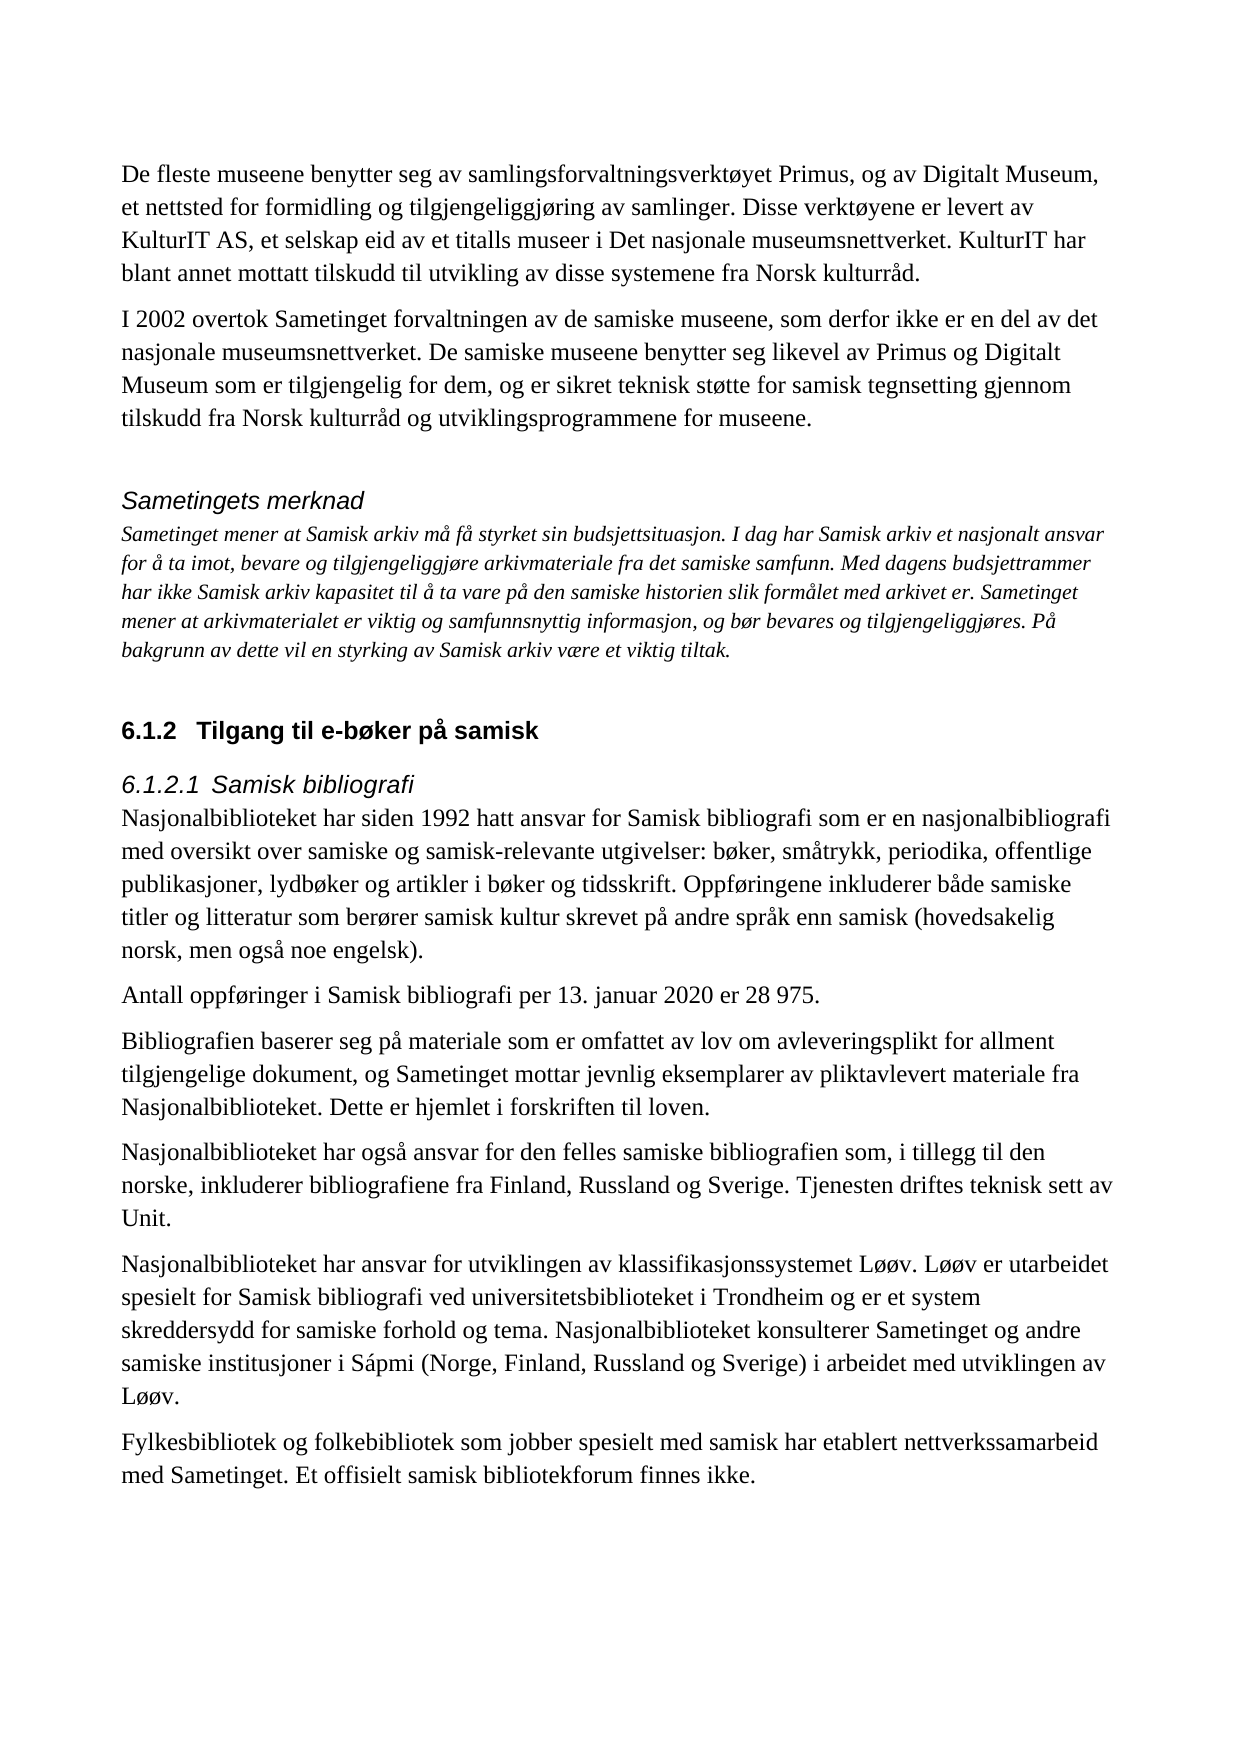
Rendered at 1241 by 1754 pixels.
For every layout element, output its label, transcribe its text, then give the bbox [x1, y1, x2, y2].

text Nasjonalbiblioteket har ansvar for utviklingen av klassifikasjonssystemet Løøv. Løøv er utarbeidet spesielt for Samisk bibliografi ved universitetsbiblioteket i Trondheim og er et system skreddersydd for samiske forhold og tema. Nasjonalbiblioteket konsulterer Sametinget og andre samiske institusjoner i Sápmi (Norge, Finland, Russland og Sverige) i arbeidet med utviklingen av Løøv. [121, 1249, 1119, 1410]
text Sametingets merknad [121, 486, 1119, 515]
text Sametinget mener at Samisk arkiv må få styrket sin budsjettsituasjon. I dag har Samisk arkiv et nasjonalt ansvar for å ta imot, bevare og tilgjengeliggjøre arkivmateriale fra det samiske samfunn. Med dagens budsjettrammer har ikke Samisk arkiv kapasitet til å ta vare på den samiske historien slik formålet med arkivet er. Sametinget mener at arkivmaterialet er viktig og samfunnsnyttig informasjon, og bør bevares og tilgjengeliggjøres. På bakgrunn av dette vil en styrking av Samisk arkiv være et viktig tiltak. [121, 521, 1119, 662]
subtitle Samisk bibliografi [121, 770, 1119, 798]
text Nasjonalbiblioteket har også ansvar for den felles samiske bibliografien som, i tillegg til den norske, inkluderer bibliografiene fra Finland, Russland og Sverige. Tjenesten driftes teknisk sett av Unit. [121, 1137, 1119, 1232]
text Bibliografien baserer seg på materiale som er omfattet av lov om avleveringsplikt for allment tilgjengelige dokument, og Sametinget mottar jevnlig eksemplarer av pliktavlevert materiale fra Nasjonalbiblioteket. Dette er hjemlet i forskriften til loven. [121, 1026, 1119, 1121]
text I 2002 overtok Sametinget forvaltningen av de samiske museene, som derfor ikke er en del av det nasjonale museumsnettverket. De samiske museene benytter seg likevel av Primus og Digitalt Museum som er tilgjengelig for dem, og er sikret teknisk støtte for samisk tegnsetting gjennom tilskudd fra Norsk kulturråd og utviklingsprogrammene for museene. [121, 304, 1119, 432]
text Antall oppføringer i Samisk bibliografi per 13. januar 2020 er 28 975. [121, 980, 1119, 1009]
text Nasjonalbiblioteket har siden 1992 hatt ansvar for Samisk bibliografi som er en nasjonalbibliografi med oversikt over samiske og samisk-relevante utgivelser: bøker, småtrykk, periodika, offentlige publikasjoner, lydbøker og artikler i bøker og tidsskrift. Oppføringene inkluderer både samiske titler og litteratur som berører samisk kultur skrevet på andre språk enn samisk (hovedsakelig norsk, men også noe engelsk). [121, 803, 1119, 964]
text De fleste museene benytter seg av samlingsforvaltningsverktøyet Primus, og av Digitalt Museum, et nettsted for formidling og tilgjengeliggjøring av samlinger. Disse verktøyene er levert av KulturIT AS, et selskap eid av et titalls museer i Det nasjonale museumsnettverket. KulturIT har blant annet mottatt tilskudd til utvikling av disse systemene fra Norsk kulturråd. [121, 159, 1119, 287]
text Fylkesbibliotek og folkebibliotek som jobber spesielt med samisk har etablert nettverkssamarbeid med Sametinget. Et offisielt samisk bibliotekforum finnes ikke. [121, 1427, 1119, 1488]
subtitle Tilgang til e-bøker på samisk [121, 716, 1119, 745]
